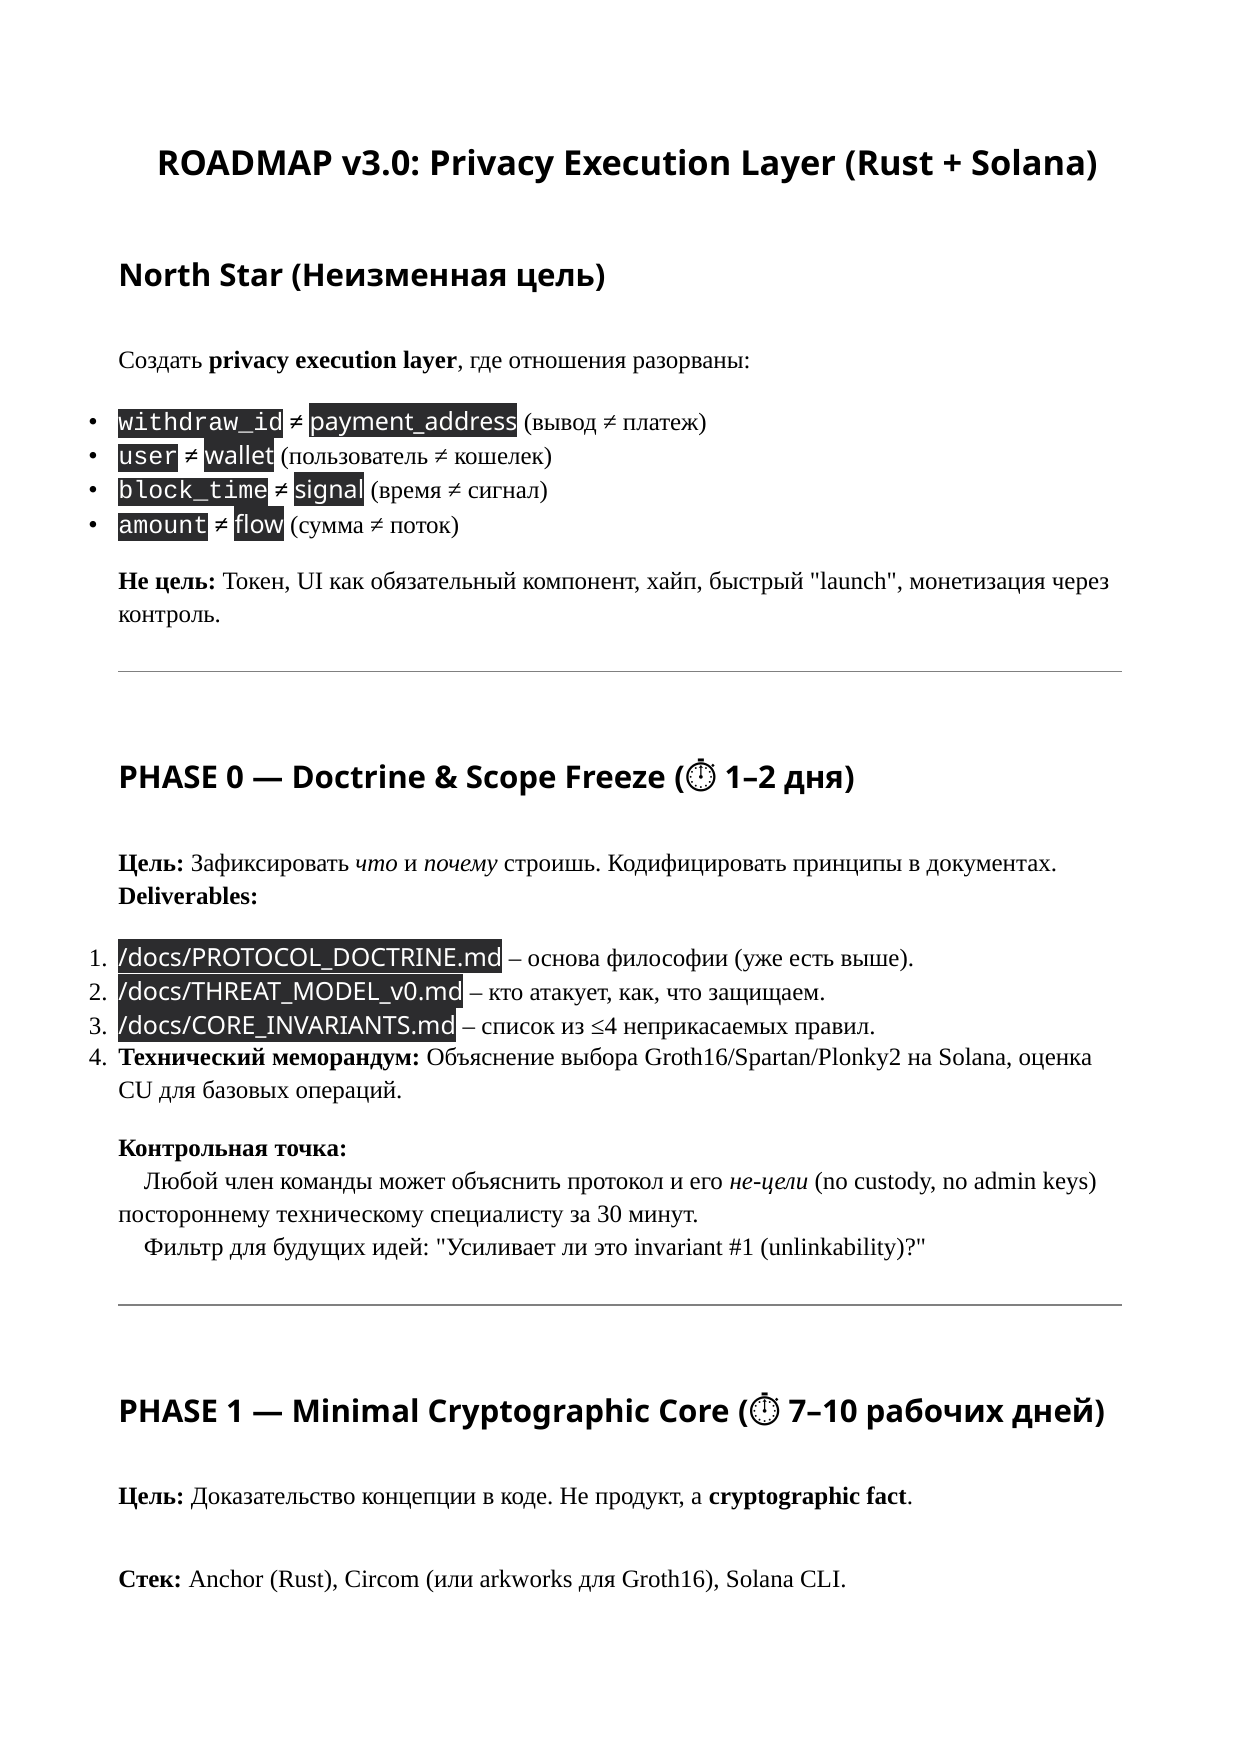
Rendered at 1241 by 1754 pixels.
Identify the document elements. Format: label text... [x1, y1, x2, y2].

text Стек: Anchor (Rust), Circom (или arkworks для Groth16), Solana CLI. [118, 1564, 1122, 1593]
list block_time ≠ signal (время ≠ сигнал) [118, 472, 1122, 506]
list /docs/THREAT_MODEL_v0.md – кто атакует, как, что защищаем. [118, 973, 1122, 1008]
text Цель: Доказательство концепции в коде. Не продукт, а cryptographic fact. [118, 1481, 1122, 1510]
list withdraw_id ≠ payment_address (вывод ≠ платеж) [118, 403, 1122, 438]
subtitle PHASE 0 — Doctrine & Scope Freeze (⏱ 1–2 дня) [118, 751, 1122, 798]
list user ≠ wallet (пользователь ≠ кошелек) [118, 438, 1122, 472]
subtitle 🧭 ROADMAP v3.0: Privacy Execution Layer (Rust + Solana) [118, 139, 1122, 186]
list amount ≠ flow (сумма ≠ поток) [118, 506, 1122, 541]
list /docs/CORE_INVARIANTS.md – список из ≤4 неприкасаемых правил. [118, 1008, 1122, 1042]
subtitle North Star (Неизменная цель) [118, 248, 1122, 295]
list Технический меморандум: Объяснение выбора Groth16/Spartan/Plonky2 на Solana, оценка CU для базовых операций. [118, 1042, 1122, 1104]
list /docs/PROTOCOL_DOCTRINE.md – основа философии (уже есть выше). [118, 939, 1122, 973]
text Контрольная точка: ✅ Любой член команды может объяснить протокол и его не-цели (no custody, no admin keys) постороннему техническому специалисту за 30 минут. ✅ Фильтр для будущих идей: "Усиливает ли это invariant #1 (unlinkability)?" [118, 1133, 1122, 1261]
subtitle PHASE 1 — Minimal Cryptographic Core (⏱ 7–10 рабочих дней) [118, 1384, 1122, 1431]
text Не цель: Токен, UI как обязательный компонент, хайп, быстрый "launch", монетизация через контроль. [118, 566, 1122, 627]
text Цель: Зафиксировать что и почему строишь. Кодифицировать принципы в документах. Deliverables: [118, 848, 1122, 910]
text Создать privacy execution layer, где отношения разорваны: [118, 345, 1122, 374]
